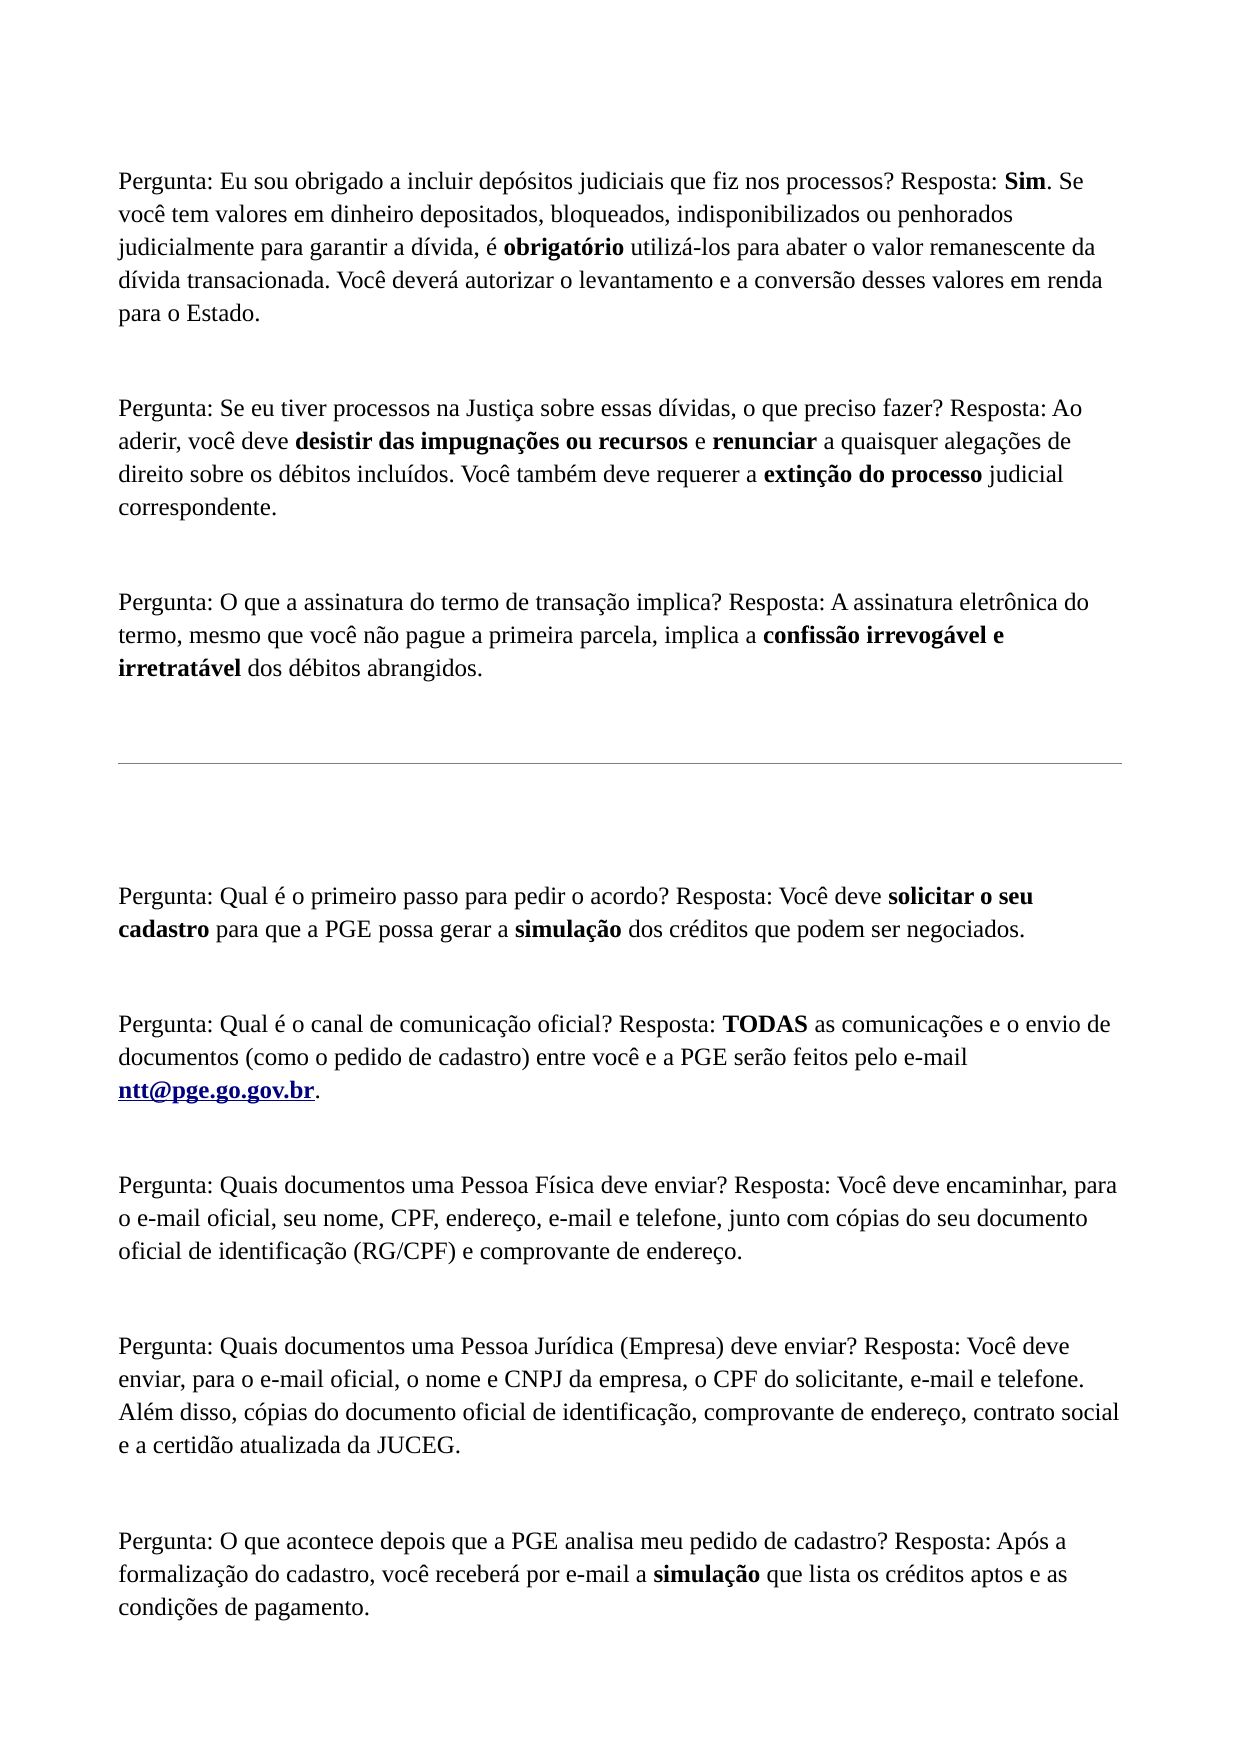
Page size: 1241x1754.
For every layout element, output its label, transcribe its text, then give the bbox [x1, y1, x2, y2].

text Pergunta: Qual é o canal de comunicação oficial? Resposta: TODAS as comunicações e o envio de documentos (como o pedido de cadastro) entre você e a PGE serão feitos pelo e-mail ntt@pge.go.gov.br. [118, 1009, 1122, 1104]
text Pergunta: Eu sou obrigado a incluir depósitos judiciais que fiz nos processos? Resposta: Sim. Se você tem valores em dinheiro depositados, bloqueados, indisponibilizados ou penhorados judicialmente para garantir a dívida, é obrigatório utilizá-los para abater o valor remanescente da dívida transacionada. Você deverá autorizar o levantamento e a conversão desses valores em renda para o Estado. [118, 166, 1122, 327]
text Pergunta: Qual é o primeiro passo para pedir o acordo? Resposta: Você deve solicitar o seu cadastro para que a PGE possa gerar a simulação dos créditos que podem ser negociados. [118, 881, 1122, 942]
text Pergunta: Quais documentos uma Pessoa Física deve enviar? Resposta: Você deve encaminhar, para o e-mail oficial, seu nome, CPF, endereço, e-mail e telefone, junto com cópias do seu documento oficial de identificação (RG/CPF) e comprovante de endereço. [118, 1170, 1122, 1265]
text Pergunta: Quais documentos uma Pessoa Jurídica (Empresa) deve enviar? Resposta: Você deve enviar, para o e-mail oficial, o nome e CNPJ da empresa, o CPF do solicitante, e-mail e telefone. Além disso, cópias do documento oficial de identificação, comprovante de endereço, contrato social e a certidão atualizada da JUCEG. [118, 1331, 1122, 1459]
text Pergunta: O que acontece depois que a PGE analisa meu pedido de cadastro? Resposta: Após a formalização do cadastro, você receberá por e-mail a simulação que lista os créditos aptos e as condições de pagamento. [118, 1526, 1122, 1621]
text Pergunta: O que a assinatura do termo de transação implica? Resposta: A assinatura eletrônica do termo, mesmo que você não pague a primeira parcela, implica a confissão irrevogável e irretratável dos débitos abrangidos. [118, 587, 1122, 682]
text Pergunta: Se eu tiver processos na Justiça sobre essas dívidas, o que preciso fazer? Resposta: Ao aderir, você deve desistir das impugnações ou recursos e renunciar a quaisquer alegações de direito sobre os débitos incluídos. Você também deve requerer a extinção do processo judicial correspondente. [118, 393, 1122, 521]
